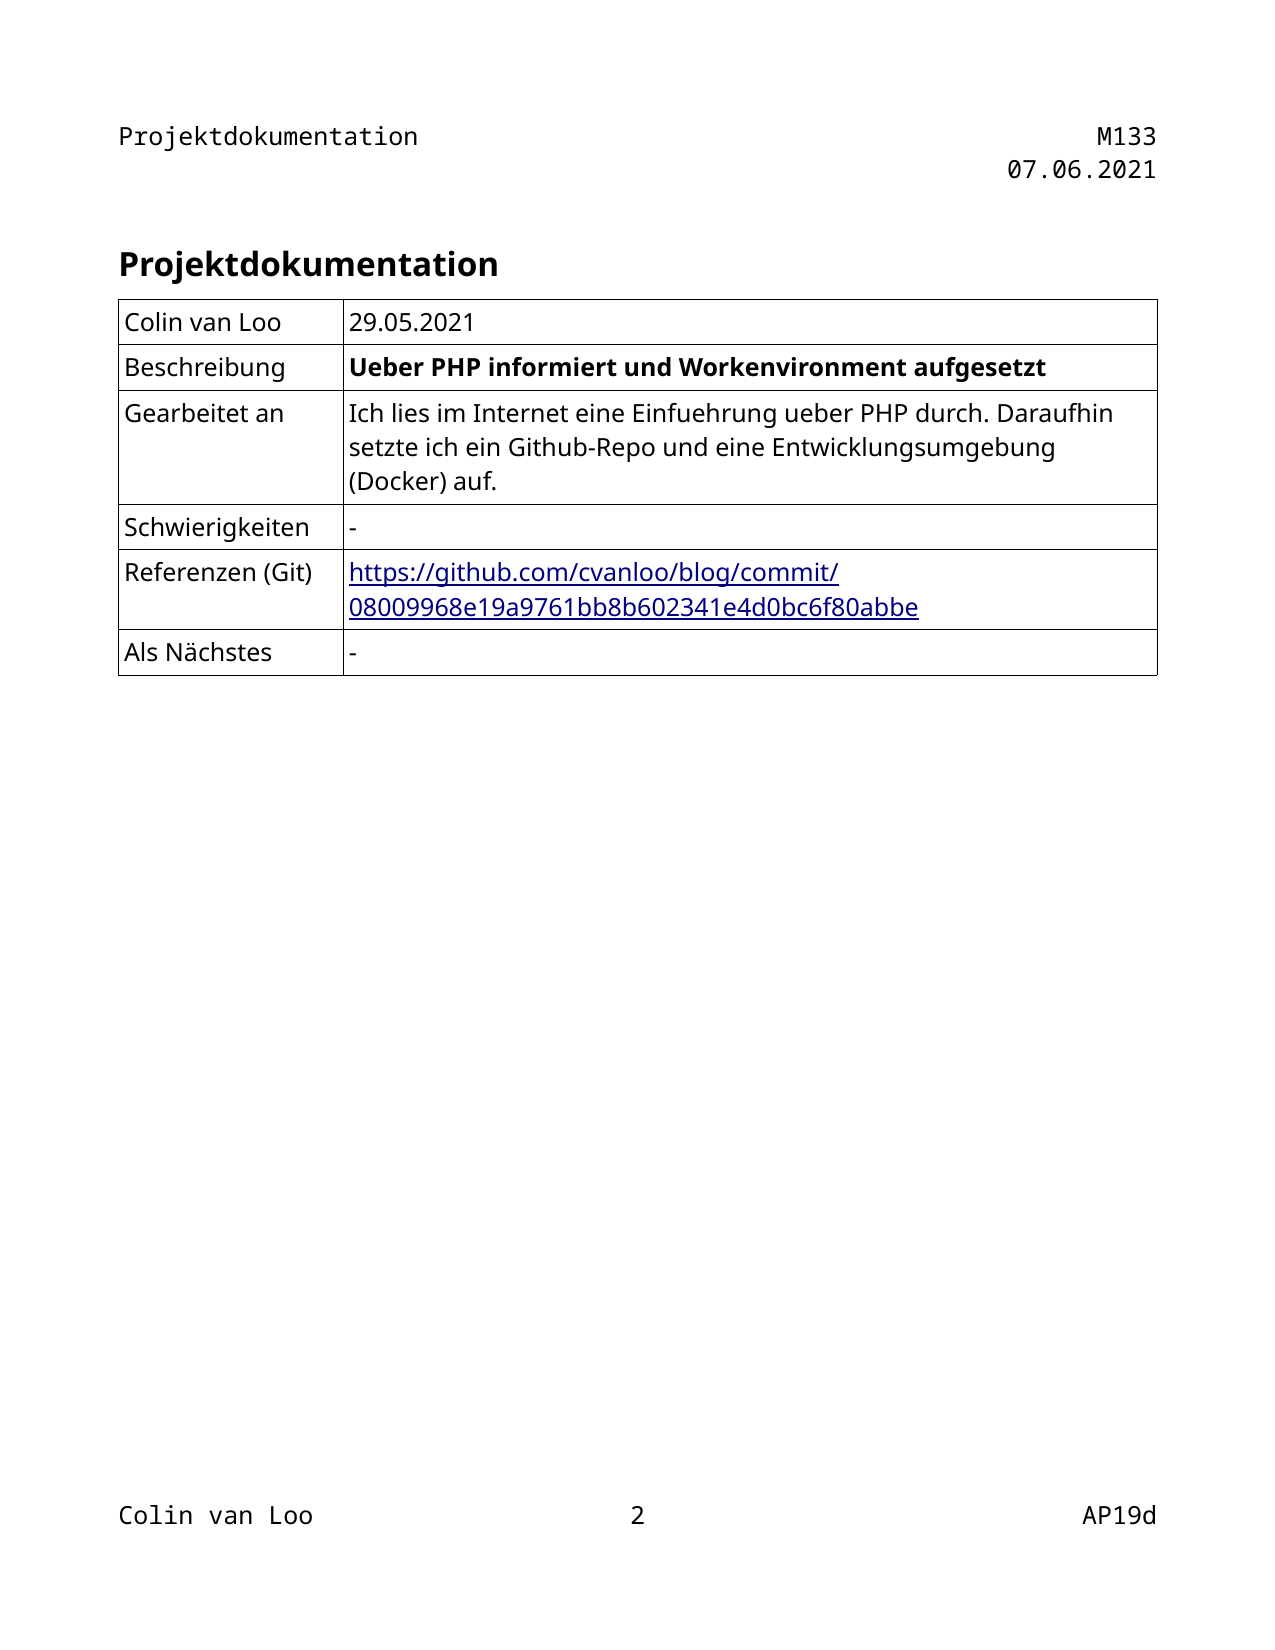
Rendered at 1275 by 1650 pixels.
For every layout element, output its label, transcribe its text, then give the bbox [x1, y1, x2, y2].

table_cell - [344, 505, 1157, 549]
table_cell Als Nächstes [119, 630, 343, 674]
table_cell https://github.com/cvanloo/blog/commit/08009968e19a9761bb8b602341e4d0bc6f80abbe [344, 550, 1157, 629]
table_cell Referenzen (Git) [119, 550, 343, 629]
subtitle Projektdokumentation [118, 241, 1157, 286]
table_header 29.05.2021 [344, 300, 1157, 344]
table_header Colin van Loo [119, 300, 343, 344]
table_cell - [344, 630, 1157, 674]
table_cell Ueber PHP informiert und Workenvironment aufgesetzt [344, 345, 1157, 390]
table_cell Ich lies im Internet eine Einfuehrung ueber PHP durch. Daraufhin setzte ich ein Github-Repo und eine Entwicklungsumgebung (Docker) auf. [344, 391, 1157, 504]
table_cell Beschreibung [119, 345, 343, 390]
table_cell Gearbeitet an [119, 391, 343, 504]
table_cell Schwierigkeiten [119, 505, 343, 549]
